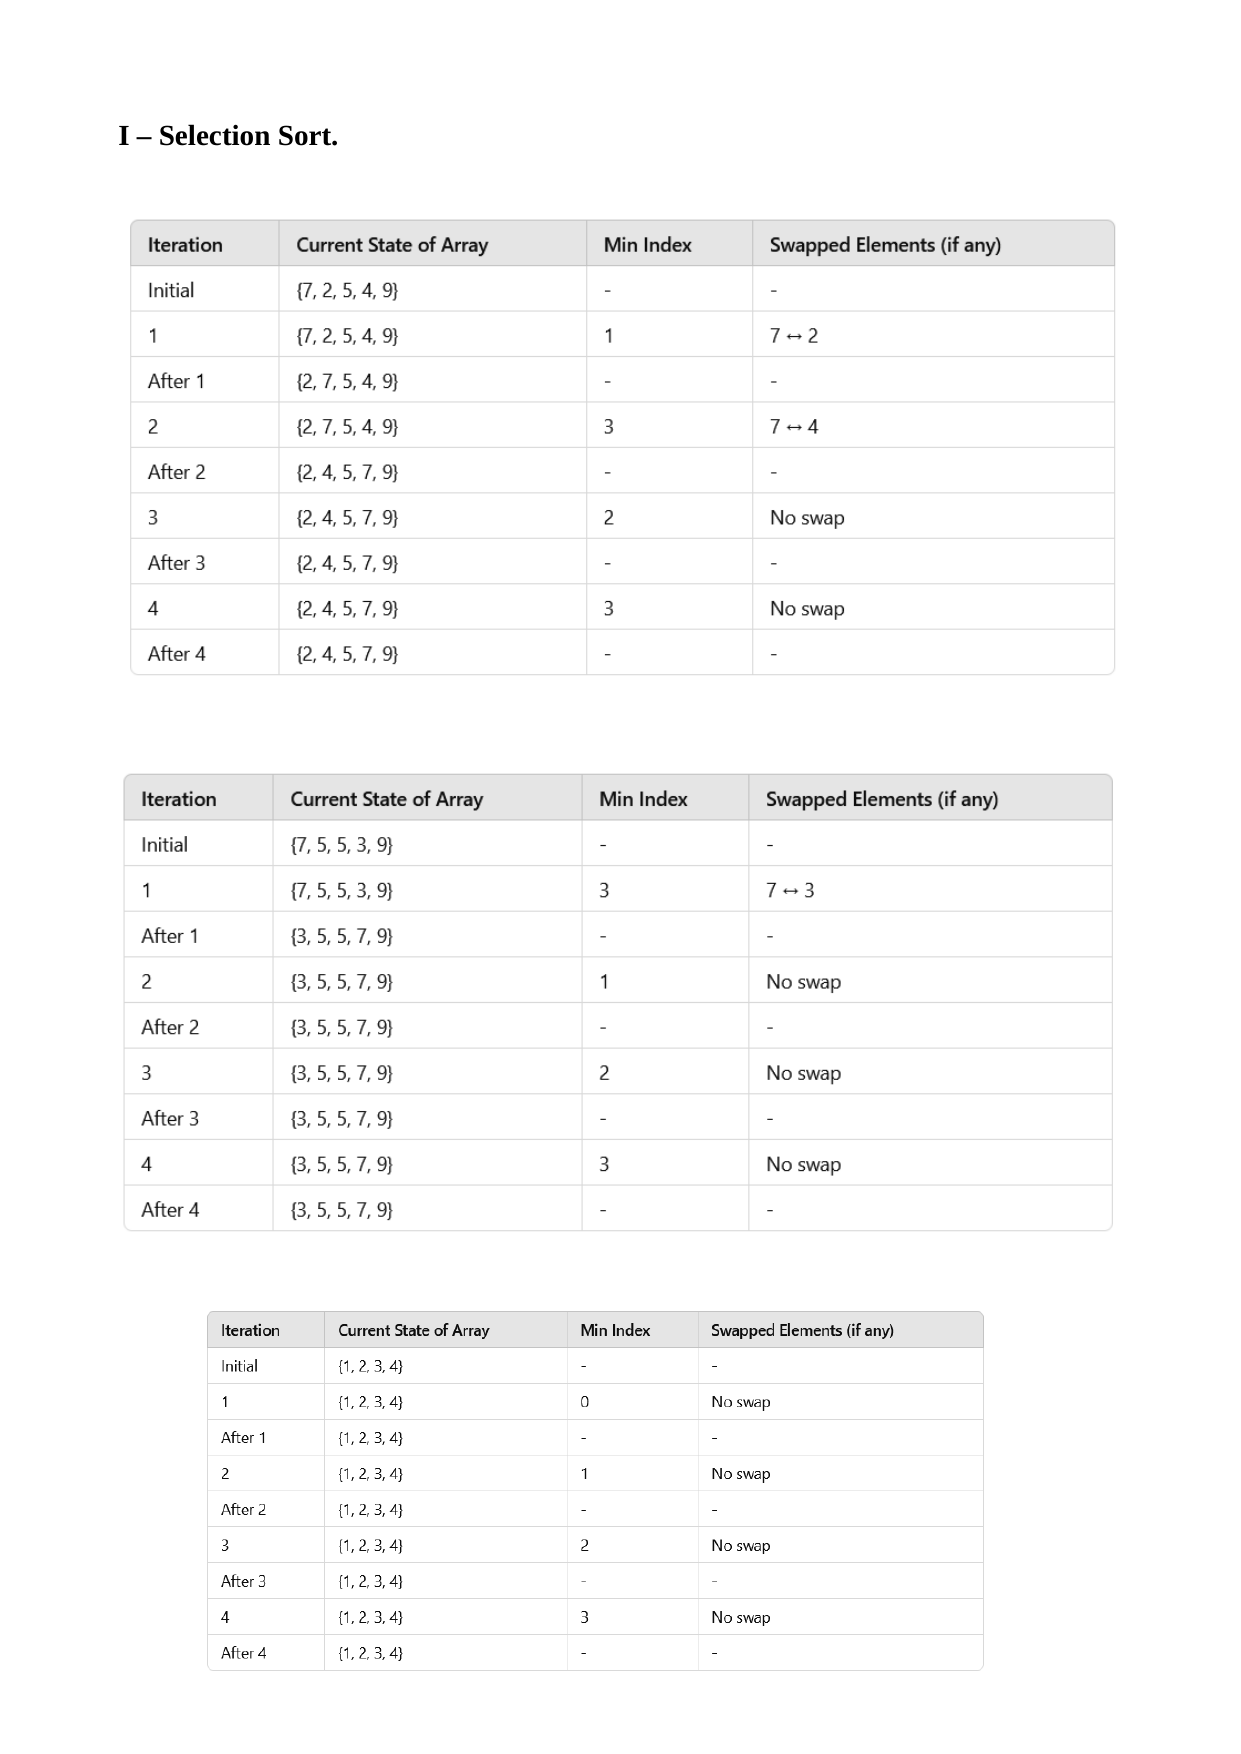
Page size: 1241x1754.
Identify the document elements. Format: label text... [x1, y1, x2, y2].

text I – Selection Sort. [118, 118, 1122, 152]
picture [196, 1301, 994, 1680]
picture [118, 213, 1123, 693]
picture [118, 766, 1123, 1248]
